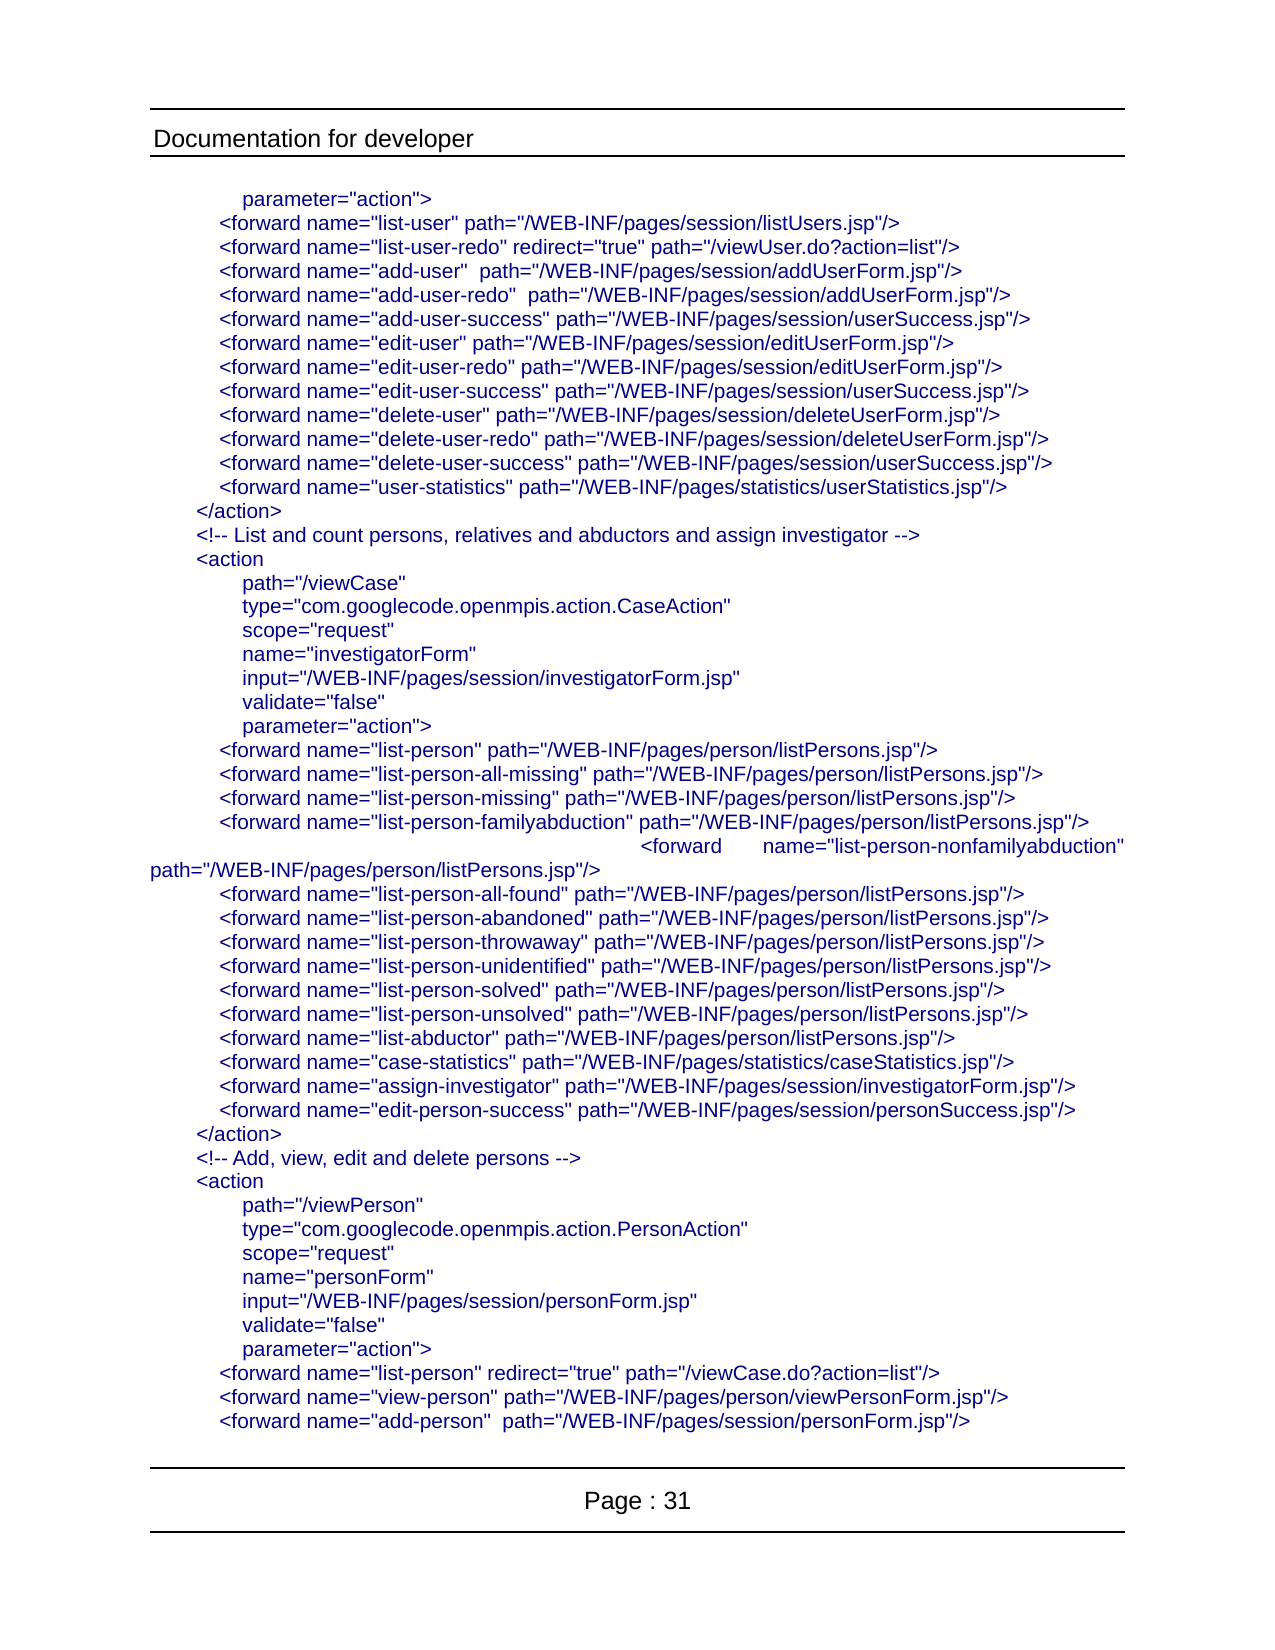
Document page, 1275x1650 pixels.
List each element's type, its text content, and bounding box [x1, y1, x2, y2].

text <forward name="user-statistics" path="/WEB-INF/pages/statistics/userStatistics.jsp"/> [150, 474, 1125, 498]
text <forward name="list-user" path="/WEB-INF/pages/session/listUsers.jsp"/> [150, 211, 1125, 235]
text <forward name="list-person-unsolved" path="/WEB-INF/pages/person/listPersons.jsp"/> [150, 1002, 1125, 1026]
text scope="request" [150, 1241, 1125, 1265]
text type="com.googlecode.openmpis.action.PersonAction" [150, 1217, 1125, 1241]
text <forward name="add-user-redo" path="/WEB-INF/pages/session/addUserForm.jsp"/> [150, 283, 1125, 307]
text scope="request" [150, 618, 1125, 642]
text <forward name="edit-user" path="/WEB-INF/pages/session/editUserForm.jsp"/> [150, 331, 1125, 355]
text validate="false" [150, 1313, 1125, 1337]
text <forward name="list-person-all-missing" path="/WEB-INF/pages/person/listPersons.jsp"/> [150, 762, 1125, 786]
text <forward name="list-person" redirect="true" path="/viewCase.do?action=list"/> [150, 1361, 1125, 1385]
text <forward name="delete-user" path="/WEB-INF/pages/session/deleteUserForm.jsp"/> [150, 403, 1125, 427]
text </action> [150, 1121, 1125, 1145]
text <forward name="list-person-all-found" path="/WEB-INF/pages/person/listPersons.jsp"/> [150, 882, 1125, 906]
text <forward name="add-user" path="/WEB-INF/pages/session/addUserForm.jsp"/> [150, 259, 1125, 283]
text parameter="action"> [150, 1337, 1125, 1361]
text <forward name="case-statistics" path="/WEB-INF/pages/statistics/caseStatistics.jsp"/> [150, 1049, 1125, 1073]
text <forward name="list-person" path="/WEB-INF/pages/person/listPersons.jsp"/> [150, 738, 1125, 762]
text <forward name="delete-user-redo" path="/WEB-INF/pages/session/deleteUserForm.jsp"/> [150, 427, 1125, 451]
text <forward name="list-person-abandoned" path="/WEB-INF/pages/person/listPersons.jsp"/> [150, 906, 1125, 930]
text <forward name="assign-investigator" path="/WEB-INF/pages/session/investigatorForm.jsp"/> [150, 1073, 1125, 1097]
text <forward name="add-person" path="/WEB-INF/pages/session/personForm.jsp"/> [150, 1409, 1125, 1433]
text input="/WEB-INF/pages/session/personForm.jsp" [150, 1289, 1125, 1313]
text <forward name="list-person-unidentified" path="/WEB-INF/pages/person/listPersons.jsp"/> [150, 954, 1125, 978]
text <!-- List and count persons, relatives and abductors and assign investigator --> [150, 522, 1125, 546]
text path="/viewPerson" [150, 1193, 1125, 1217]
text parameter="action"> [150, 714, 1125, 738]
text <forward name="list-user-redo" redirect="true" path="/viewUser.do?action=list"/> [150, 235, 1125, 259]
text </action> [150, 498, 1125, 522]
text path="/viewCase" [150, 570, 1125, 594]
text <action [150, 1169, 1125, 1193]
text parameter="action"> [150, 187, 1125, 211]
text <forward name="add-user-success" path="/WEB-INF/pages/session/userSuccess.jsp"/> [150, 307, 1125, 331]
text <forward name="edit-user-redo" path="/WEB-INF/pages/session/editUserForm.jsp"/> [150, 355, 1125, 379]
text <action [150, 546, 1125, 570]
text <forward name="list-person-familyabduction" path="/WEB-INF/pages/person/listPersons.jsp"/> [150, 810, 1125, 834]
text <forward name="list-person-missing" path="/WEB-INF/pages/person/listPersons.jsp"/> [150, 786, 1125, 810]
text <forward name="delete-user-success" path="/WEB-INF/pages/session/userSuccess.jsp"/> [150, 451, 1125, 474]
text <forward name="list-abductor" path="/WEB-INF/pages/person/listPersons.jsp"/> [150, 1026, 1125, 1049]
text input="/WEB-INF/pages/session/investigatorForm.jsp" [150, 666, 1125, 690]
text <forward name="list-person-nonfamilyabduction" path="/WEB-INF/pages/person/listPersons.jsp"/> [150, 834, 1125, 882]
text <forward name="edit-person-success" path="/WEB-INF/pages/session/personSuccess.jsp"/> [150, 1097, 1125, 1121]
text <!-- Add, view, edit and delete persons --> [150, 1145, 1125, 1169]
text name="investigatorForm" [150, 642, 1125, 666]
text validate="false" [150, 690, 1125, 714]
text <forward name="list-person-throwaway" path="/WEB-INF/pages/person/listPersons.jsp"/> [150, 930, 1125, 954]
text name="personForm" [150, 1265, 1125, 1289]
text <forward name="view-person" path="/WEB-INF/pages/person/viewPersonForm.jsp"/> [150, 1385, 1125, 1409]
text type="com.googlecode.openmpis.action.CaseAction" [150, 594, 1125, 618]
text <forward name="list-person-solved" path="/WEB-INF/pages/person/listPersons.jsp"/> [150, 978, 1125, 1002]
text <forward name="edit-user-success" path="/WEB-INF/pages/session/userSuccess.jsp"/> [150, 379, 1125, 403]
